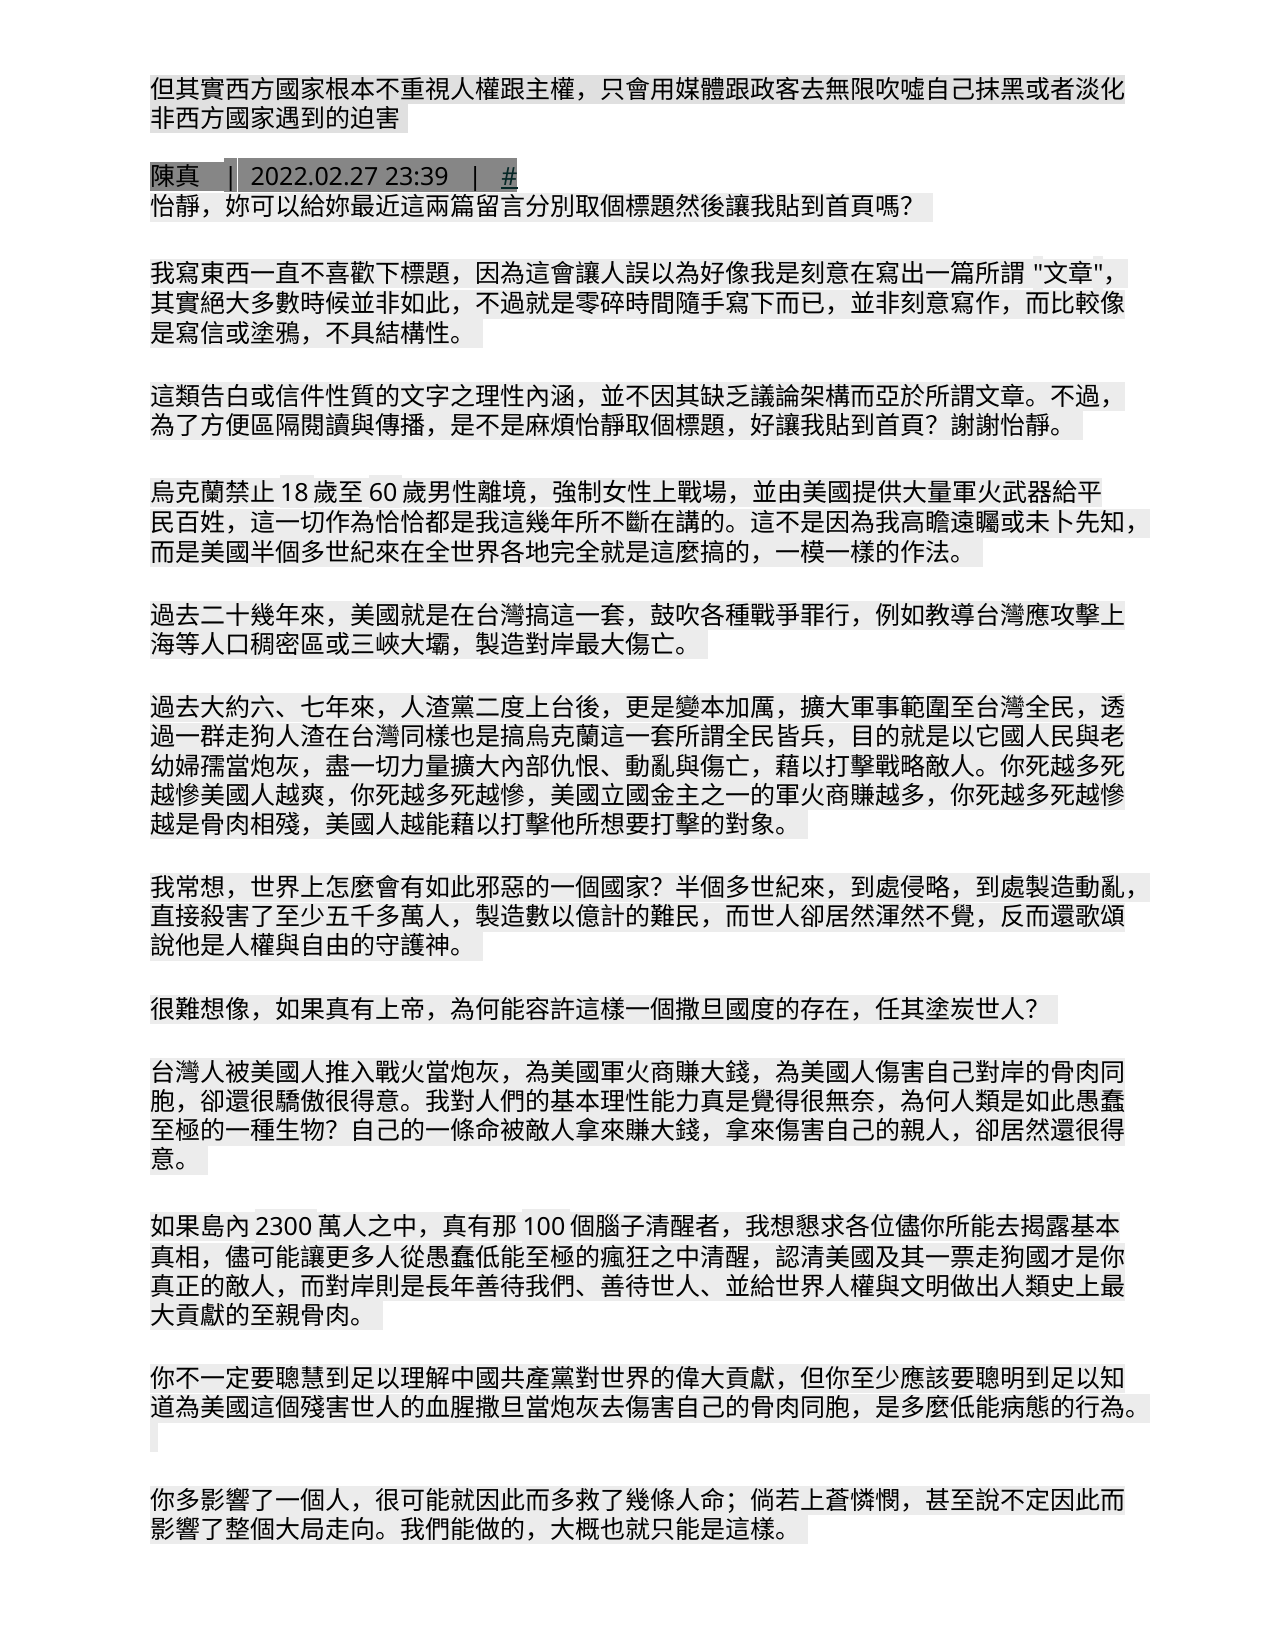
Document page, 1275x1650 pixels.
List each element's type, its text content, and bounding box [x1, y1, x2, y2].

text 但其實西方國家根本不重視人權跟主權，只會用媒體跟政客去無限吹噓自己抹黑或者淡化非西方國家遇到的迫害 [150, 75, 1125, 133]
text 怡靜，妳可以給妳最近這兩篇留言分別取個標題然後讓我貼到首頁嗎？ 我寫東西一直不喜歡下標題，因為這會讓人誤以為好像我是刻意在寫出一篇所謂 "文章"，其實絕大多數時候並非如此，不過就是零碎時間隨手寫下而已，並非刻意寫作，而比較像是寫信或塗鴉，不具結構性。 這類告白或信件性質的文字之理性內涵，並不因其缺乏議論架構而亞於所謂文章。不過，為了方便區隔閱讀與傳播，是不是麻煩怡靜取個標題，好讓我貼到首頁？謝謝怡靜。 烏克蘭禁止18歲至60歲男性離境，強制女性上戰場，並由美國提供大量軍火武器給平民百姓，這一切作為恰恰都是我這幾年所不斷在講的。這不是因為我高瞻遠矚或未卜先知，而是美國半個多世紀來在全世界各地完全就是這麼搞的，一模一樣的作法。 過去二十幾年來，美國就是在台灣搞這一套，鼓吹各種戰爭罪行，例如教導台灣應攻擊上海等人口稠密區或三峽大壩，製造對岸最大傷亡。 過去大約六、七年來，人渣黨二度上台後，更是變本加厲，擴大軍事範圍至台灣全民，透過一群走狗人渣在台灣同樣也是搞烏克蘭這一套所謂全民皆兵，目的就是以它國人民與老幼婦孺當炮灰，盡一切力量擴大內部仇恨、動亂與傷亡，藉以打擊戰略敵人。你死越多死越慘美國人越爽，你死越多死越慘，美國立國金主之一的軍火商賺越多，你死越多死越慘越是骨肉相殘，美國人越能藉以打擊他所想要打擊的對象。 我常想，世界上怎麼會有如此邪惡的一個國家？半個多世紀來，到處侵略，到處製造動亂，直接殺害了至少五千多萬人，製造數以億計的難民，而世人卻居然渾然不覺，反而還歌頌說他是人權與自由的守護神。 很難想像，如果真有上帝，為何能容許這樣一個撒旦國度的存在，任其塗炭世人？ 台灣人被美國人推入戰火當炮灰，為美國軍火商賺大錢，為美國人傷害自己對岸的骨肉同胞，卻還很驕傲很得意。我對人們的基本理性能力真是覺得很無奈，為何人類是如此愚蠢至極的一種生物？自己的一條命被敵人拿來賺大錢，拿來傷害自己的親人，卻居然還很得意。 如果島內2300萬人之中，真有那100個腦子清醒者，我想懇求各位儘你所能去揭露基本真相，儘可能讓更多人從愚蠢低能至極的瘋狂之中清醒，認清美國及其一票走狗國才是你真正的敵人，而對岸則是長年善待我們、善待世人、並給世界人權與文明做出人類史上最大貢獻的至親骨肉。 你不一定要聰慧到足以理解中國共產黨對世界的偉大貢獻，但你至少應該要聰明到足以知道為美國這個殘害世人的血腥撒旦當炮灰去傷害自己的骨肉同胞，是多麼低能病態的行為。 你多影響了一個人，很可能就因此而多救了幾條人命；倘若上蒼憐憫，甚至說不定因此而影響了整個大局走向。我們能做的，大概也就只能是這樣。 至於那些為了功名利祿或一點網軍收入而搶著當爪牙當走狗的人渣們，也請你們摸摸自己的良心之餘，不妨也打打小算盤，為自己的真實利害盤算一下，當你自以為得利充當撒旦的走狗去幹各種無恥惡事時，你難道真有把握你以及你的親戚、家人或子女，真能免於戰火炮灰的普遍下場？當你為社會大眾挖出一個個墳墓時，你其實也同時給自己及你的家人子女們掘出他們的墳墓不是嗎？ [150, 192, 1125, 1544]
text 陳真 | 2022.02.27 23:39 | # [150, 158, 1125, 192]
